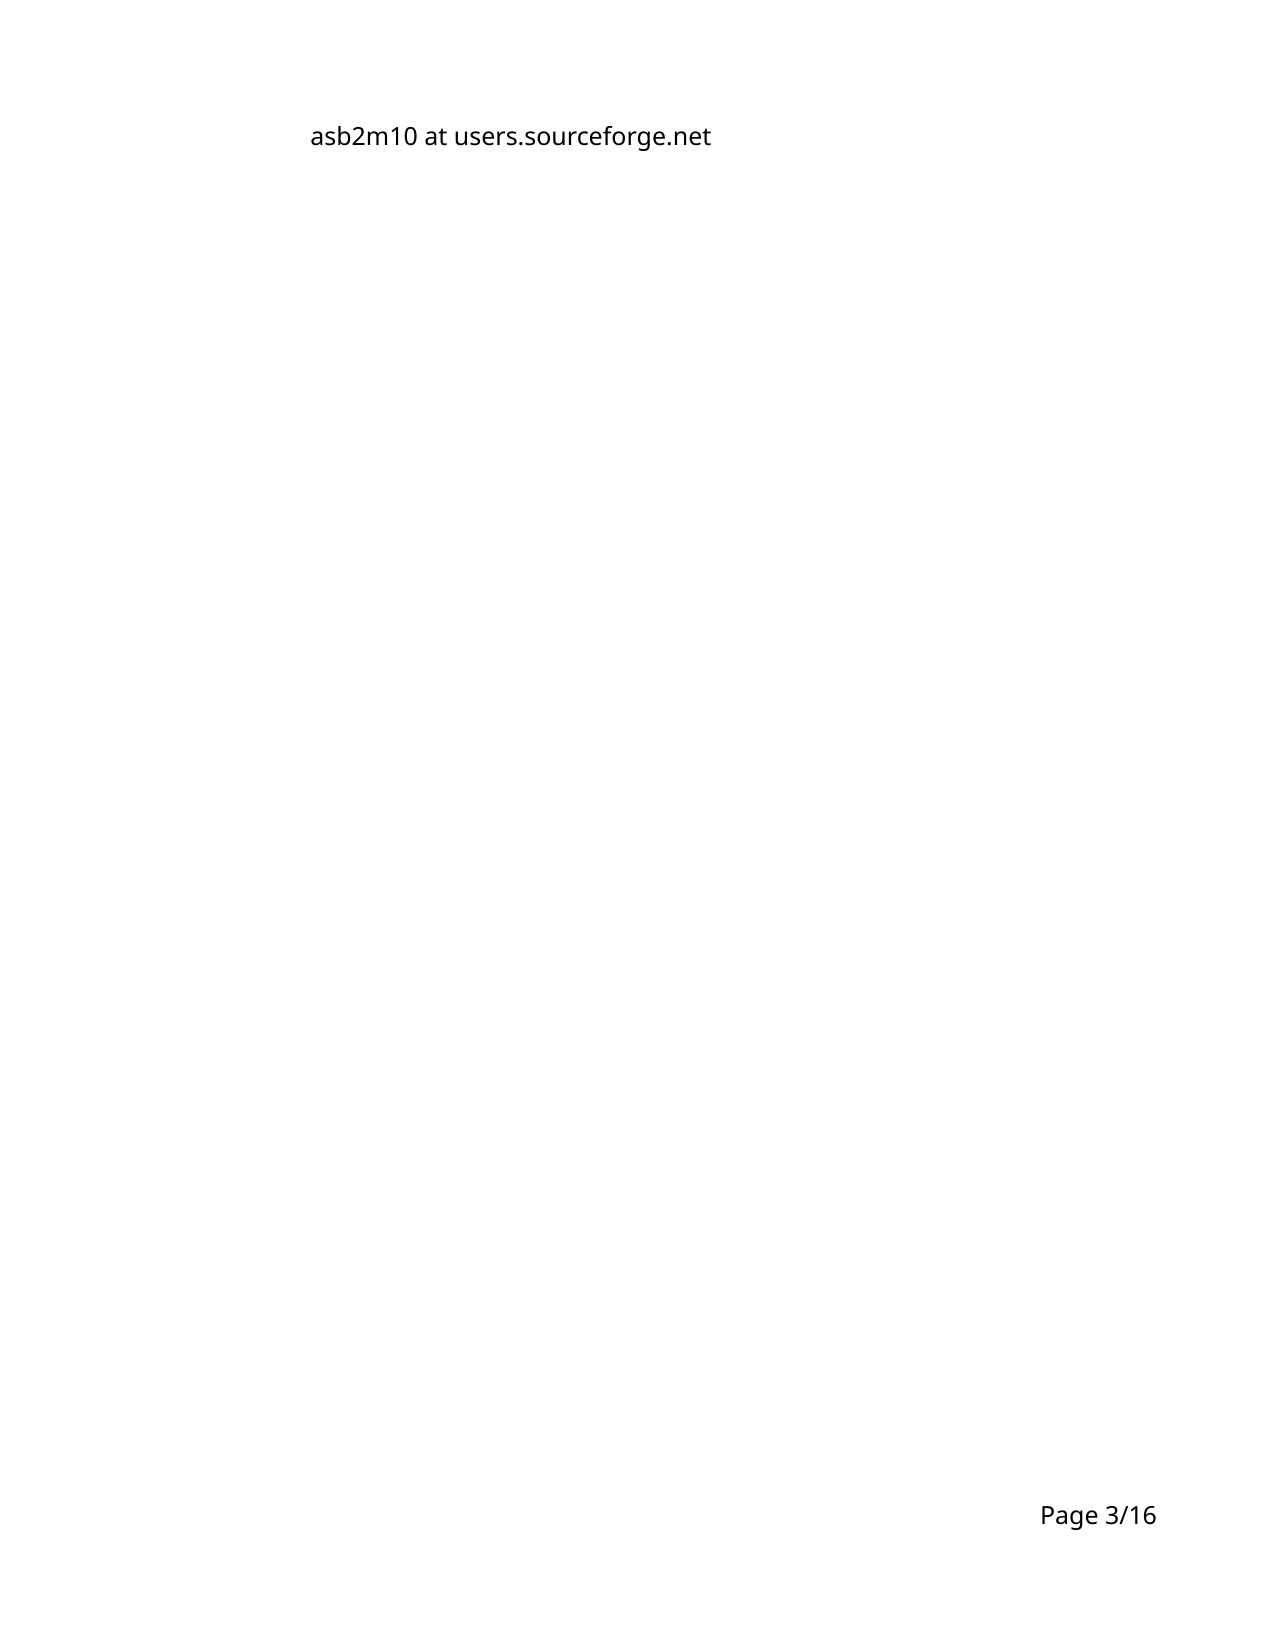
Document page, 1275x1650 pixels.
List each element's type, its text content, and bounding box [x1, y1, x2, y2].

text asb2m10 at users.sourceforge.net [236, 118, 1157, 152]
